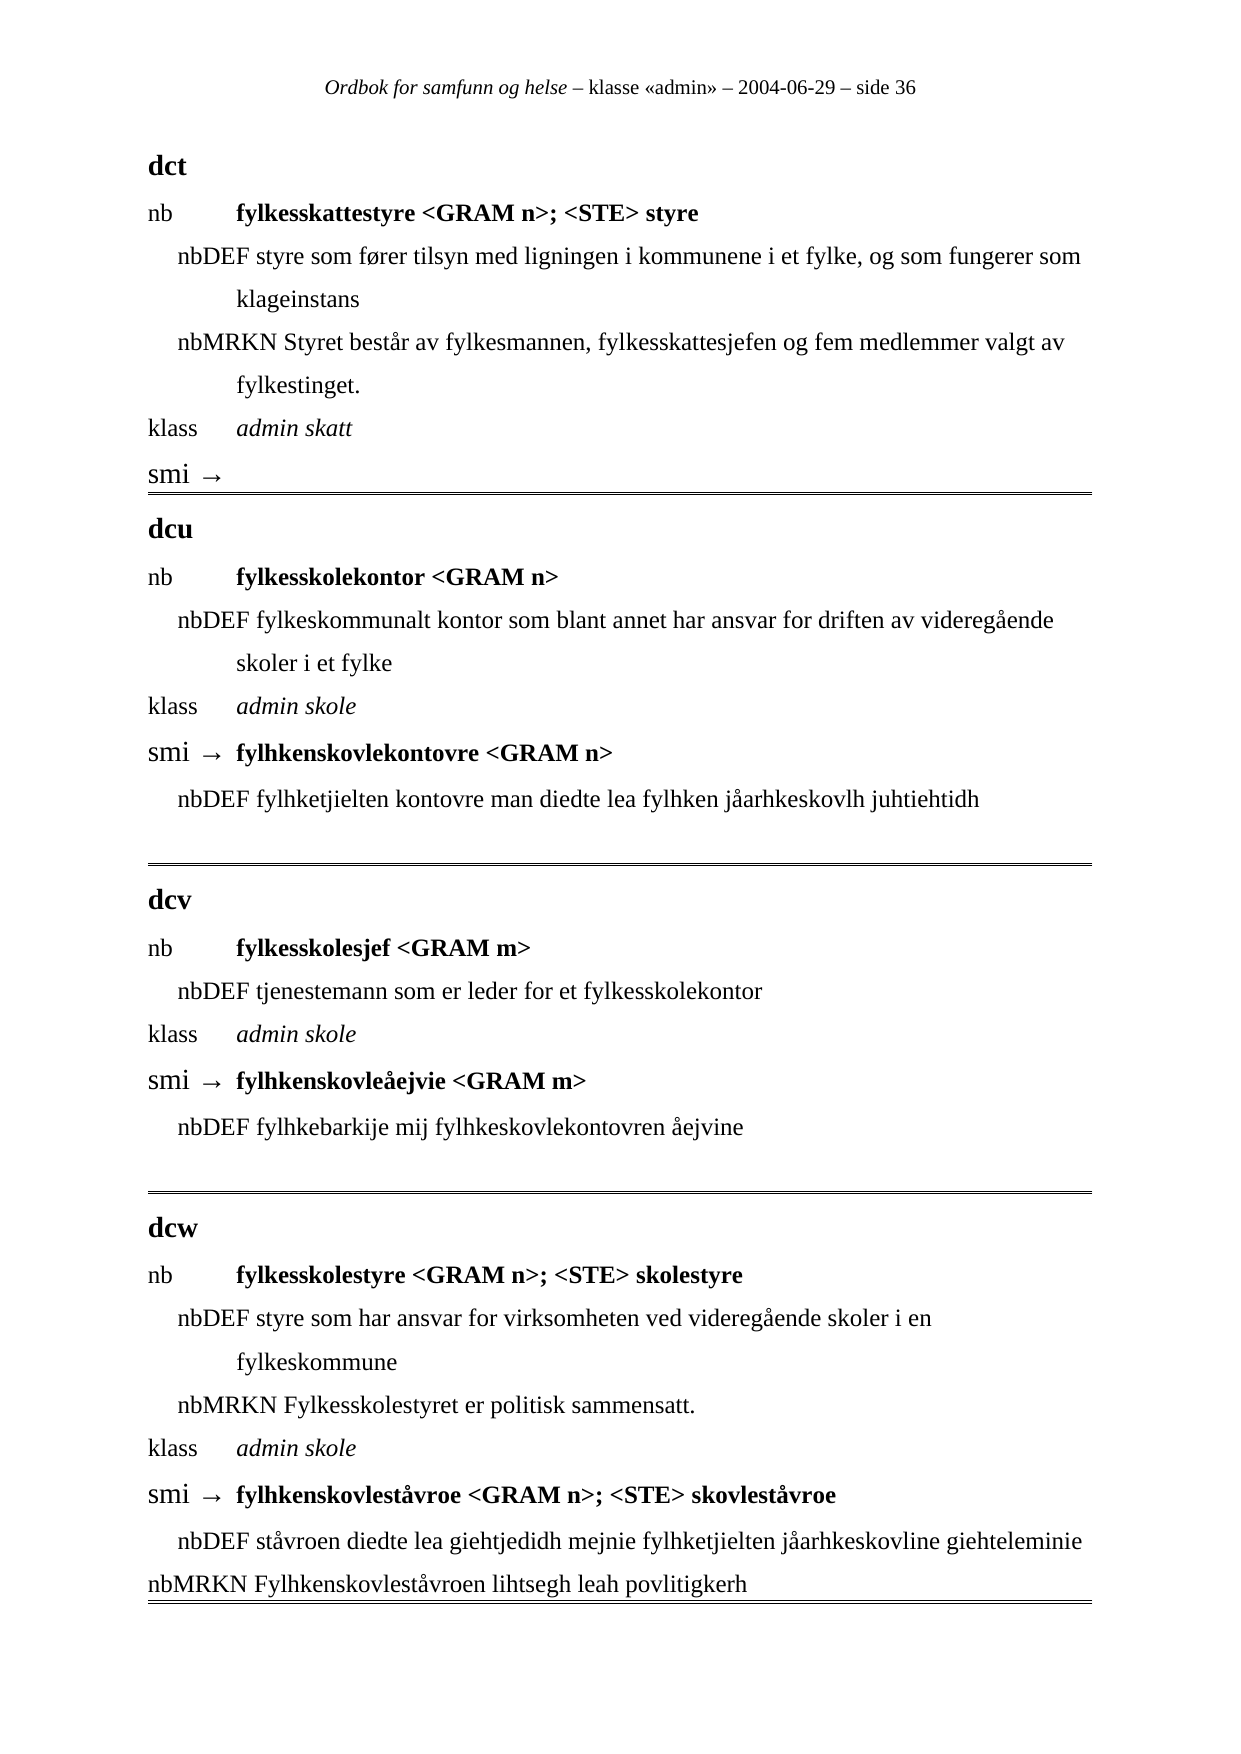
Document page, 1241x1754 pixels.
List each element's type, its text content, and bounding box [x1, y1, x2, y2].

text nb fylkesskolekontor <GRAM n> [148, 562, 1092, 590]
text nb fylkesskolesjef <GRAM m> [148, 933, 1092, 961]
text dcv [148, 882, 1092, 916]
text dct [148, 148, 1092, 181]
text nbMRKN Fylkesskolestyret er politisk sammensatt. [177, 1390, 1092, 1418]
text klass admin skole [148, 691, 1092, 720]
text dcw [148, 1210, 1092, 1244]
text nbDEF fylkeskommunalt kontor som blant annet har ansvar for driften av videregående skoler i et fylke [177, 605, 1092, 677]
text nbDEF fylhkebarkije mij fylhkeskovlekontovren åejvine [177, 1112, 1092, 1141]
text nbDEF styre som fører tilsyn med ligningen i kommunene i et fylke, og som fungerer som klageinstans [177, 241, 1092, 313]
text nbDEF styre som har ansvar for virksomheten ved videregående skoler i en fylkeskommune [177, 1303, 1092, 1375]
text nbMRKN Styret består av fylkesmannen, fylkesskattesjefen og fem medlemmer valgt av fylkestinget. [177, 327, 1092, 399]
text klass admin skole [148, 1433, 1092, 1462]
text smi → [148, 457, 1092, 492]
text klass admin skole [148, 1019, 1092, 1048]
text smi → fylhkenskovleåejvie <GRAM m> [148, 1062, 1092, 1096]
text nbMRKN Fylhkenskovleståvroen lihtsegh leah povlitigkerh [148, 1569, 1092, 1600]
text nbDEF fylhketjielten kontovre man diedte lea fylhken jåarhkeskovlh juhtiehtidh [177, 784, 1092, 813]
text smi → fylhkenskovleståvroe <GRAM n>; <STE> skovleståvroe [148, 1476, 1092, 1509]
text dcu [148, 511, 1092, 545]
text nbDEF tjenestemann som er leder for et fylkesskolekontor [177, 976, 1092, 1004]
text nbDEF ståvroen diedte lea giehtjedidh mejnie fylhketjielten jåarhkeskovline giehteleminie [177, 1526, 1092, 1555]
text nb fylkesskattestyre <GRAM n>; <STE> styre [148, 198, 1092, 227]
text klass admin skatt [148, 413, 1092, 442]
text nb fylkesskolestyre <GRAM n>; <STE> skolestyre [148, 1260, 1092, 1289]
text smi → fylhkenskovlekontovre <GRAM n> [148, 734, 1092, 768]
